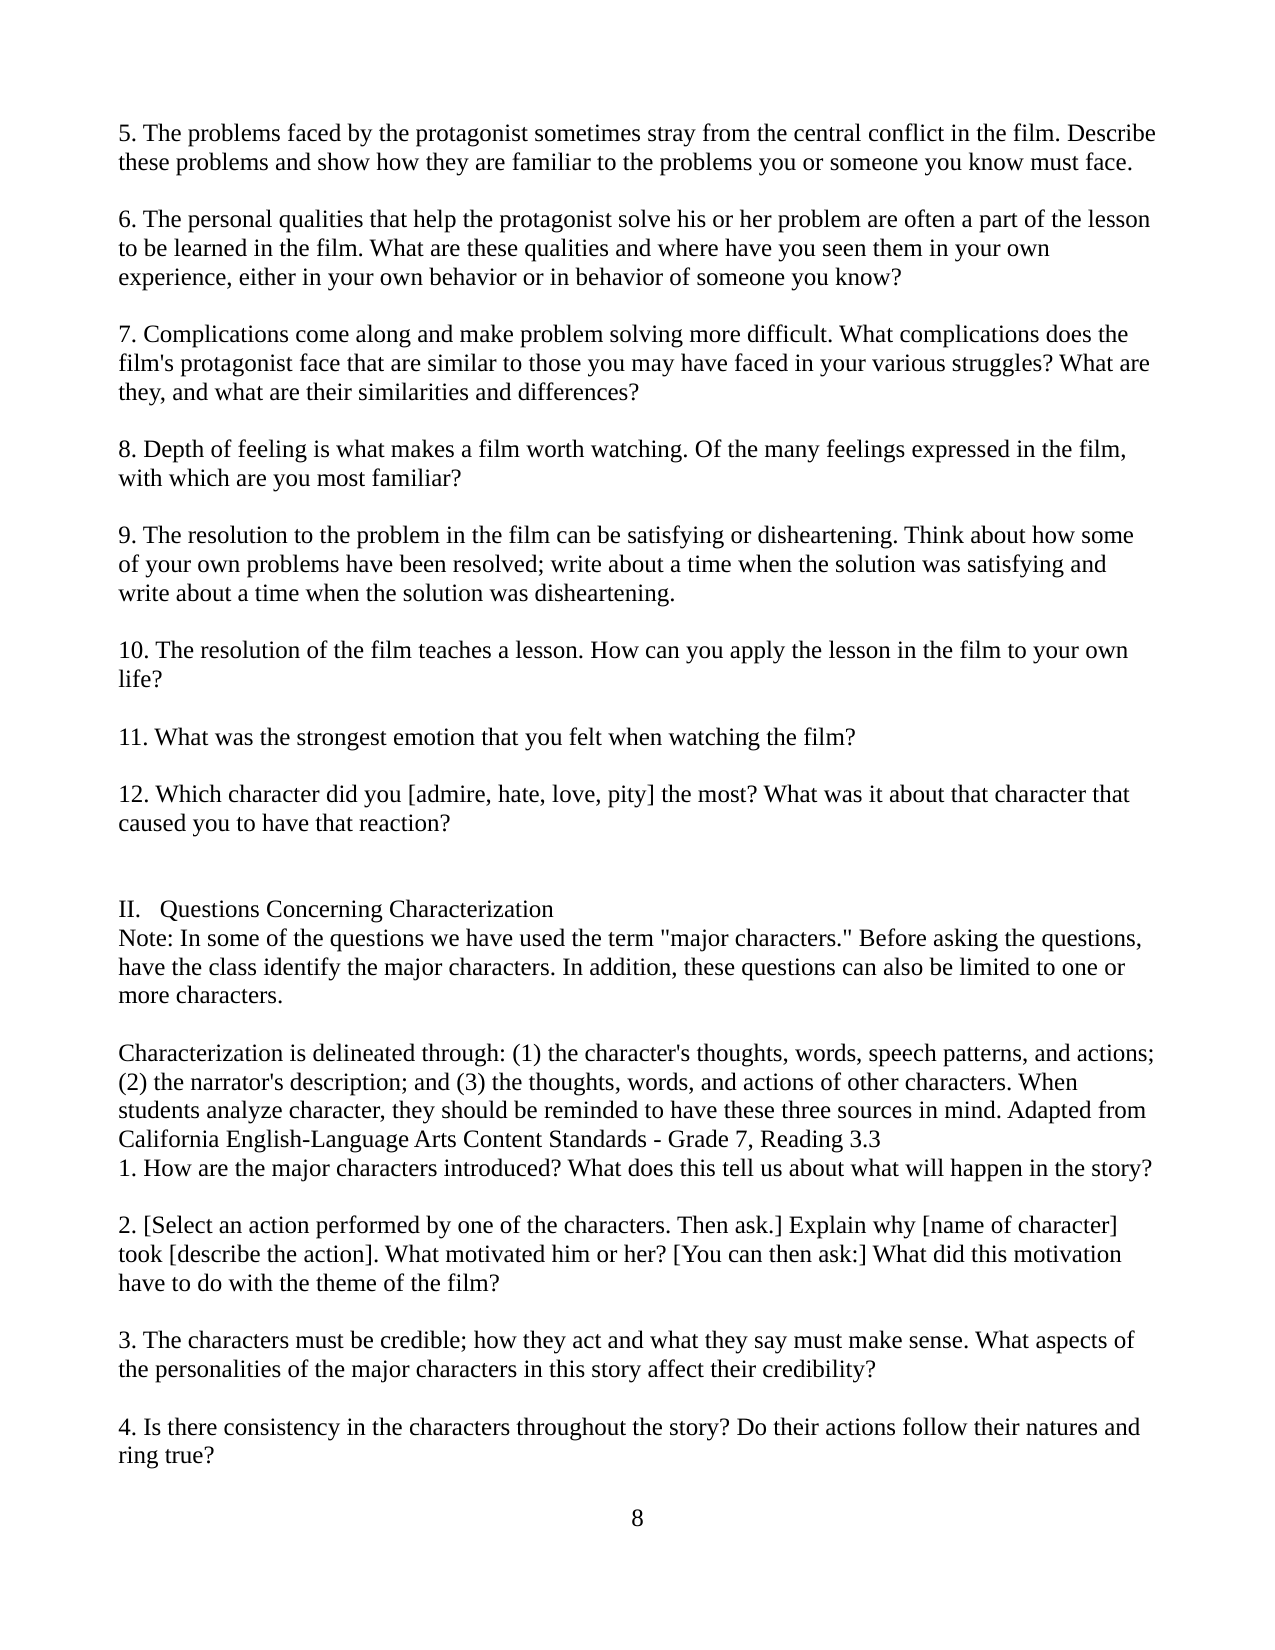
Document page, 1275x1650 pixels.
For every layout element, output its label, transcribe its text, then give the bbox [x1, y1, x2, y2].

text 9. The resolution to the problem in the film can be satisfying or disheartening. Think about how some of your own problems have been resolved; write about a time when the solution was satisfying and write about a time when the solution was disheartening. [118, 521, 1157, 607]
text Characterization is delineated through: (1) the character's thoughts, words, speech patterns, and actions; (2) the narrator's description; and (3) the thoughts, words, and actions of other characters. When students analyze character, they should be reminded to have these three sources in mind. Adapted from California English-Language Arts Content Standards - Grade 7, Reading 3.3 [118, 1038, 1157, 1153]
text 1. How are the major characters introduced? What does this tell us about what will happen in the story? [118, 1153, 1157, 1182]
text Note: In some of the questions we have used the term "major characters." Before asking the questions, have the class identify the major characters. In addition, these questions can also be limited to one or more characters. [118, 923, 1157, 1009]
text 4. Is there consistency in the characters throughout the story? Do their actions follow their natures and ring true? [118, 1412, 1157, 1469]
text 8. Depth of feeling is what makes a film worth watching. Of the many feelings expressed in the film, with which are you most familiar? [118, 434, 1157, 492]
text 5. The problems faced by the protagonist sometimes stray from the central conflict in the film. Describe these problems and show how they are familiar to the problems you or someone you know must face. [118, 118, 1157, 176]
text 6. The personal qualities that help the protagonist solve his or her problem are often a part of the lesson to be learned in the film. What are these qualities and where have you seen them in your own experience, either in your own behavior or in behavior of someone you know? [118, 204, 1157, 291]
text 7. Complications come along and make problem solving more difficult. What complications does the film's protagonist face that are similar to those you may have faced in your various struggles? What are they, and what are their similarities and differences? [118, 319, 1157, 406]
text 10. The resolution of the film teaches a lesson. How can you apply the lesson in the film to your own life? [118, 636, 1157, 693]
text II. Questions Concerning Characterization [118, 894, 1157, 923]
text 3. The characters must be credible; how they act and what they say must make sense. What aspects of the personalities of the major characters in this story affect their credibility? [118, 1326, 1157, 1383]
text 2. [Select an action performed by one of the characters. Then ask.] Explain why [name of character] took [describe the action]. What motivated him or her? [You can then ask:] What did this motivation have to do with the theme of the film? [118, 1211, 1157, 1297]
text 12. Which character did you [admire, hate, love, pity] the most? What was it about that character that caused you to have that reaction? [118, 779, 1157, 837]
text 11. What was the strongest emotion that you felt when watching the film? [118, 722, 1157, 751]
